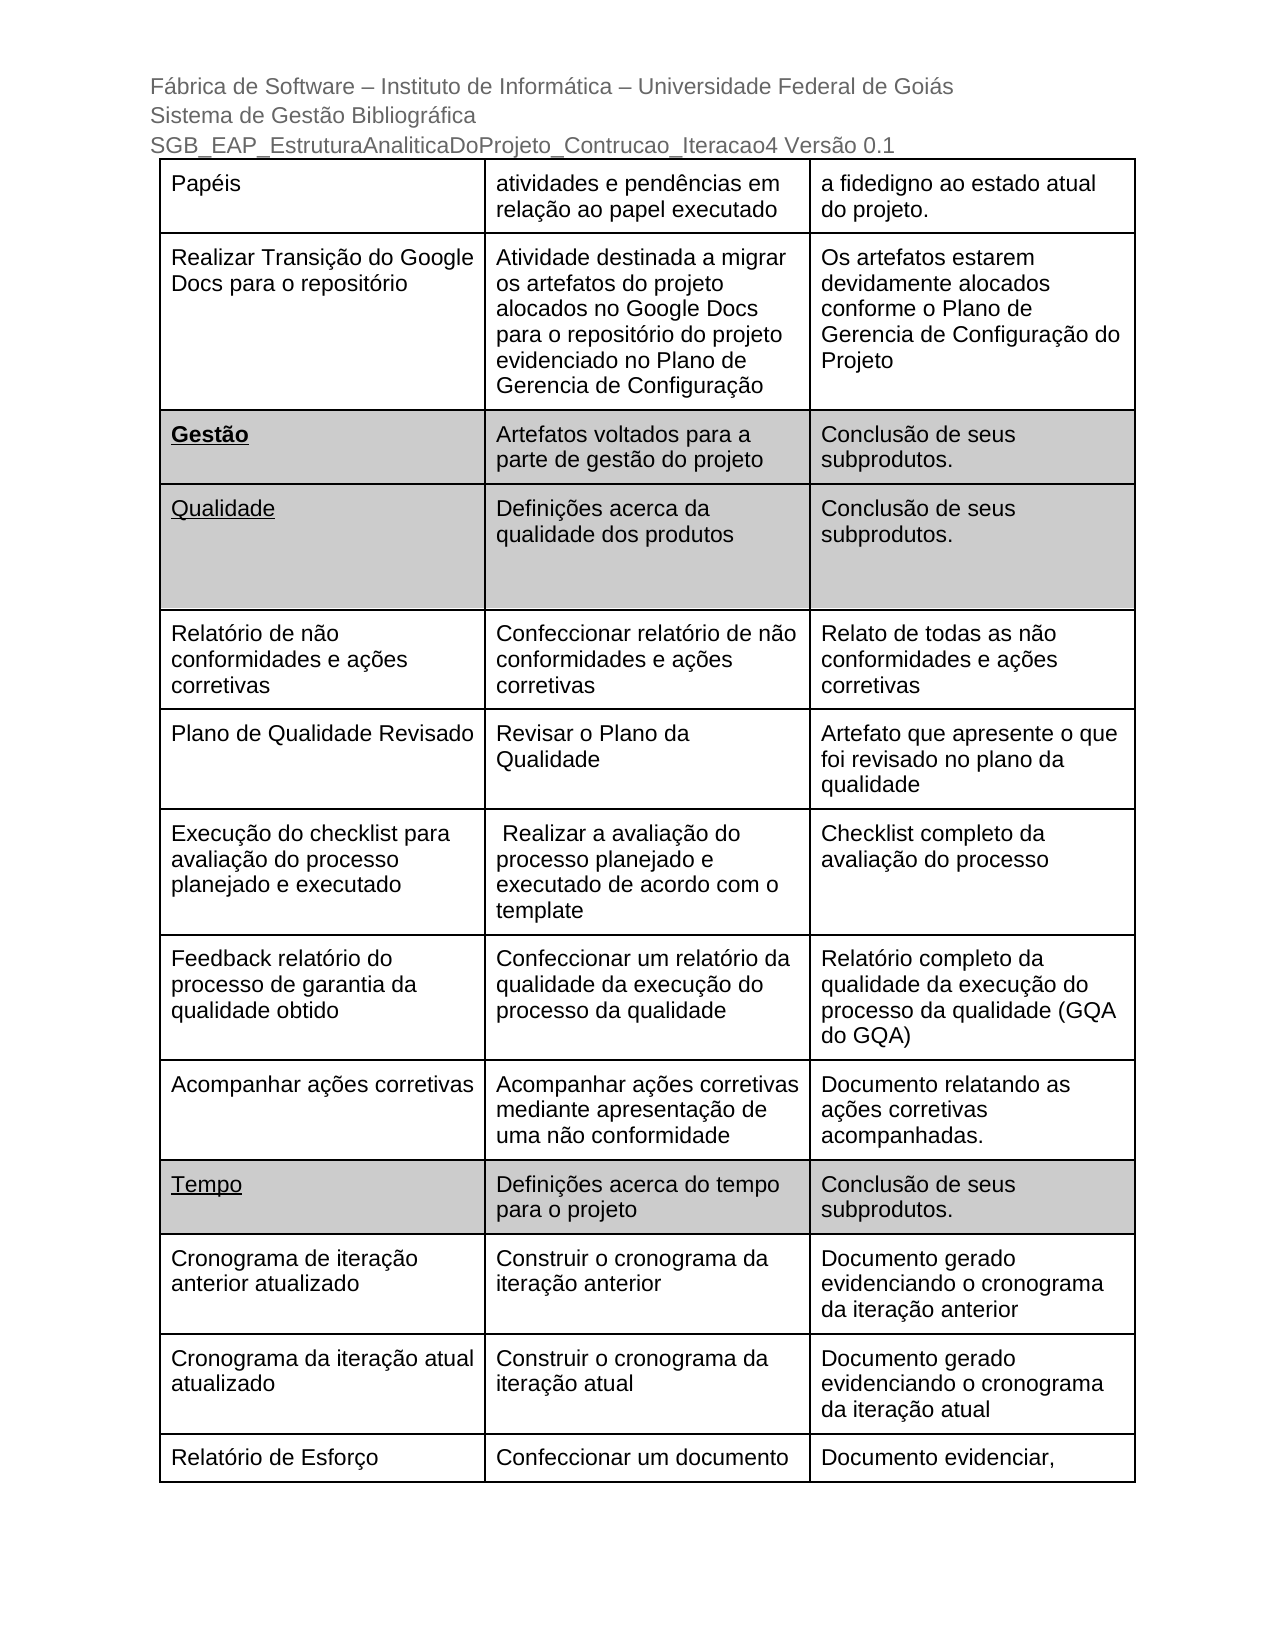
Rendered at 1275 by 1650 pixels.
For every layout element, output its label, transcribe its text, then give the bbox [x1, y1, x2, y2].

table_cell Plano de Qualidade Revisado [161, 710, 484, 808]
table_cell Tempo [161, 1161, 484, 1233]
table_cell Qualidade [161, 485, 484, 608]
table_cell Acompanhar ações corretivas [161, 1061, 484, 1159]
table_cell Acompanhar ações corretivas mediante apresentação de uma não conformidade [486, 1061, 809, 1159]
table_cell a fidedigno ao estado atual do projeto. [811, 160, 1134, 232]
table_cell Cronograma da iteração atual atualizado [161, 1335, 484, 1432]
table_cell Os artefatos estarem devidamente alocados conforme o Plano de Gerencia de Configuração do Projeto [811, 234, 1134, 409]
table_cell Documento gerado evidenciando o cronograma da iteração anterior [811, 1235, 1134, 1333]
table_cell Realizar a avaliação do processo planejado e executado de acordo com o template [486, 810, 809, 933]
table_cell Documento gerado evidenciando o cronograma da iteração atual [811, 1335, 1134, 1432]
table_cell Construir o cronograma da iteração atual [486, 1335, 809, 1432]
table_cell Conclusão de seus subprodutos. [811, 1161, 1134, 1233]
table_cell Relatório completo da qualidade da execução do processo da qualidade (GQA do GQA) [811, 936, 1134, 1059]
table_cell Construir o cronograma da iteração anterior [486, 1235, 809, 1333]
table_cell Documento evidenciar, [811, 1435, 1134, 1481]
table_cell Realizar Transição do Google Docs para o repositório [161, 234, 484, 409]
table_cell Confeccionar um relatório da qualidade da execução do processo da qualidade [486, 936, 809, 1059]
table_cell Conclusão de seus subprodutos. [811, 485, 1134, 608]
table_cell Papéis [161, 160, 484, 232]
table_cell Relato de todas as não conformidades e ações corretivas [811, 611, 1134, 708]
table_cell Conclusão de seus subprodutos. [811, 411, 1134, 483]
table_cell Definições acerca da qualidade dos produtos [486, 485, 809, 608]
table_cell Relatório de Esforço [161, 1435, 484, 1481]
table_cell Documento relatando as ações corretivas acompanhadas. [811, 1061, 1134, 1159]
table_cell Feedback relatório do processo de garantia da qualidade obtido [161, 936, 484, 1059]
table_cell Revisar o Plano da Qualidade [486, 710, 809, 808]
table_cell Gestão [161, 411, 484, 483]
table_cell Execução do checklist para avaliação do processo planejado e executado [161, 810, 484, 933]
table_cell Relatório de não conformidades e ações corretivas [161, 611, 484, 708]
table_cell atividades e pendências em relação ao papel executado [486, 160, 809, 232]
table_cell Artefato que apresente o que foi revisado no plano da qualidade [811, 710, 1134, 808]
table_cell Atividade destinada a migrar os artefatos do projeto alocados no Google Docs para o repositório do projeto evidenciado no Plano de Gerencia de Configuração [486, 234, 809, 409]
table_cell Definições acerca do tempo para o projeto [486, 1161, 809, 1233]
table_cell Confeccionar um documento [486, 1435, 809, 1481]
table_cell Checklist completo da avaliação do processo [811, 810, 1134, 933]
table_cell Cronograma de iteração anterior atualizado [161, 1235, 484, 1333]
table_cell Confeccionar relatório de não conformidades e ações corretivas [486, 611, 809, 708]
table_cell Artefatos voltados para a parte de gestão do projeto [486, 411, 809, 483]
